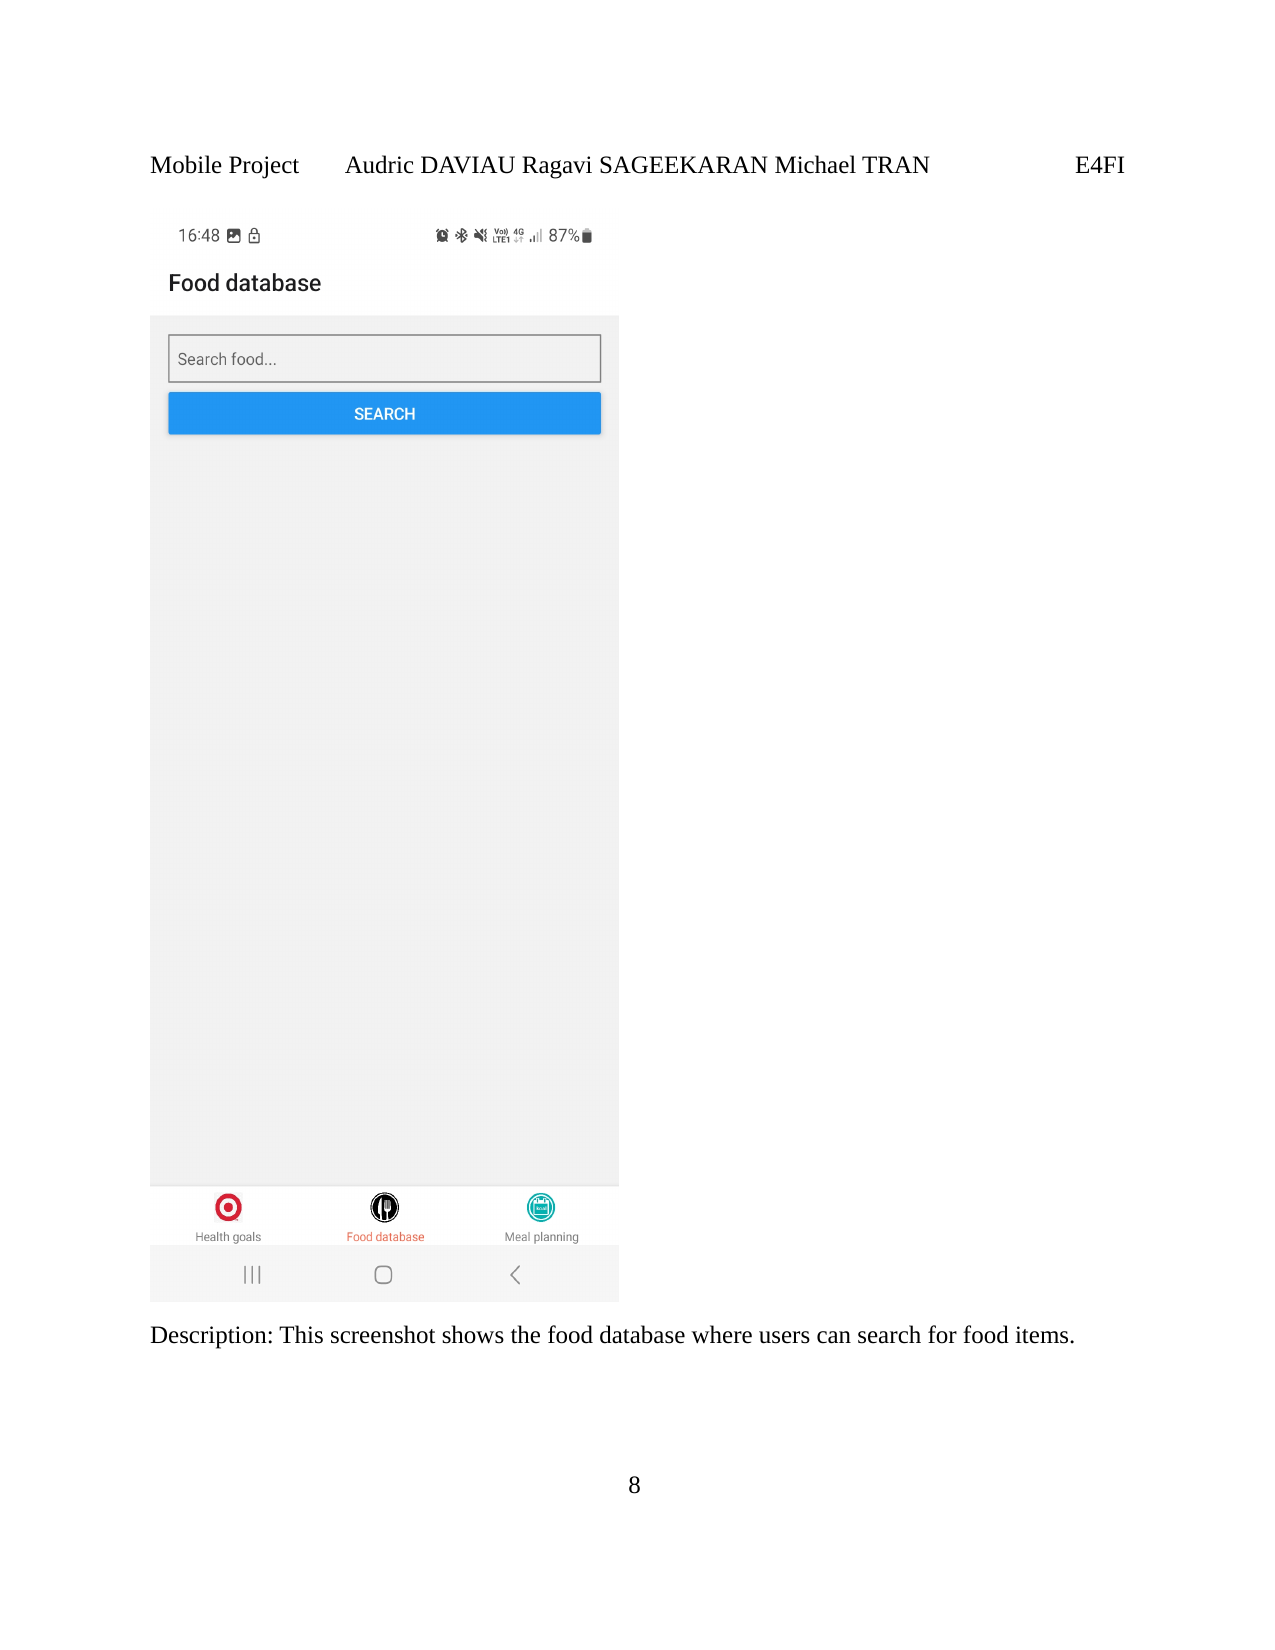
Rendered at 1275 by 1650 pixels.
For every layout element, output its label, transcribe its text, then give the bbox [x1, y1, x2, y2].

text Description: This screenshot shows the food database where users can search for food items. [150, 1320, 1125, 1349]
picture [150, 208, 619, 1302]
